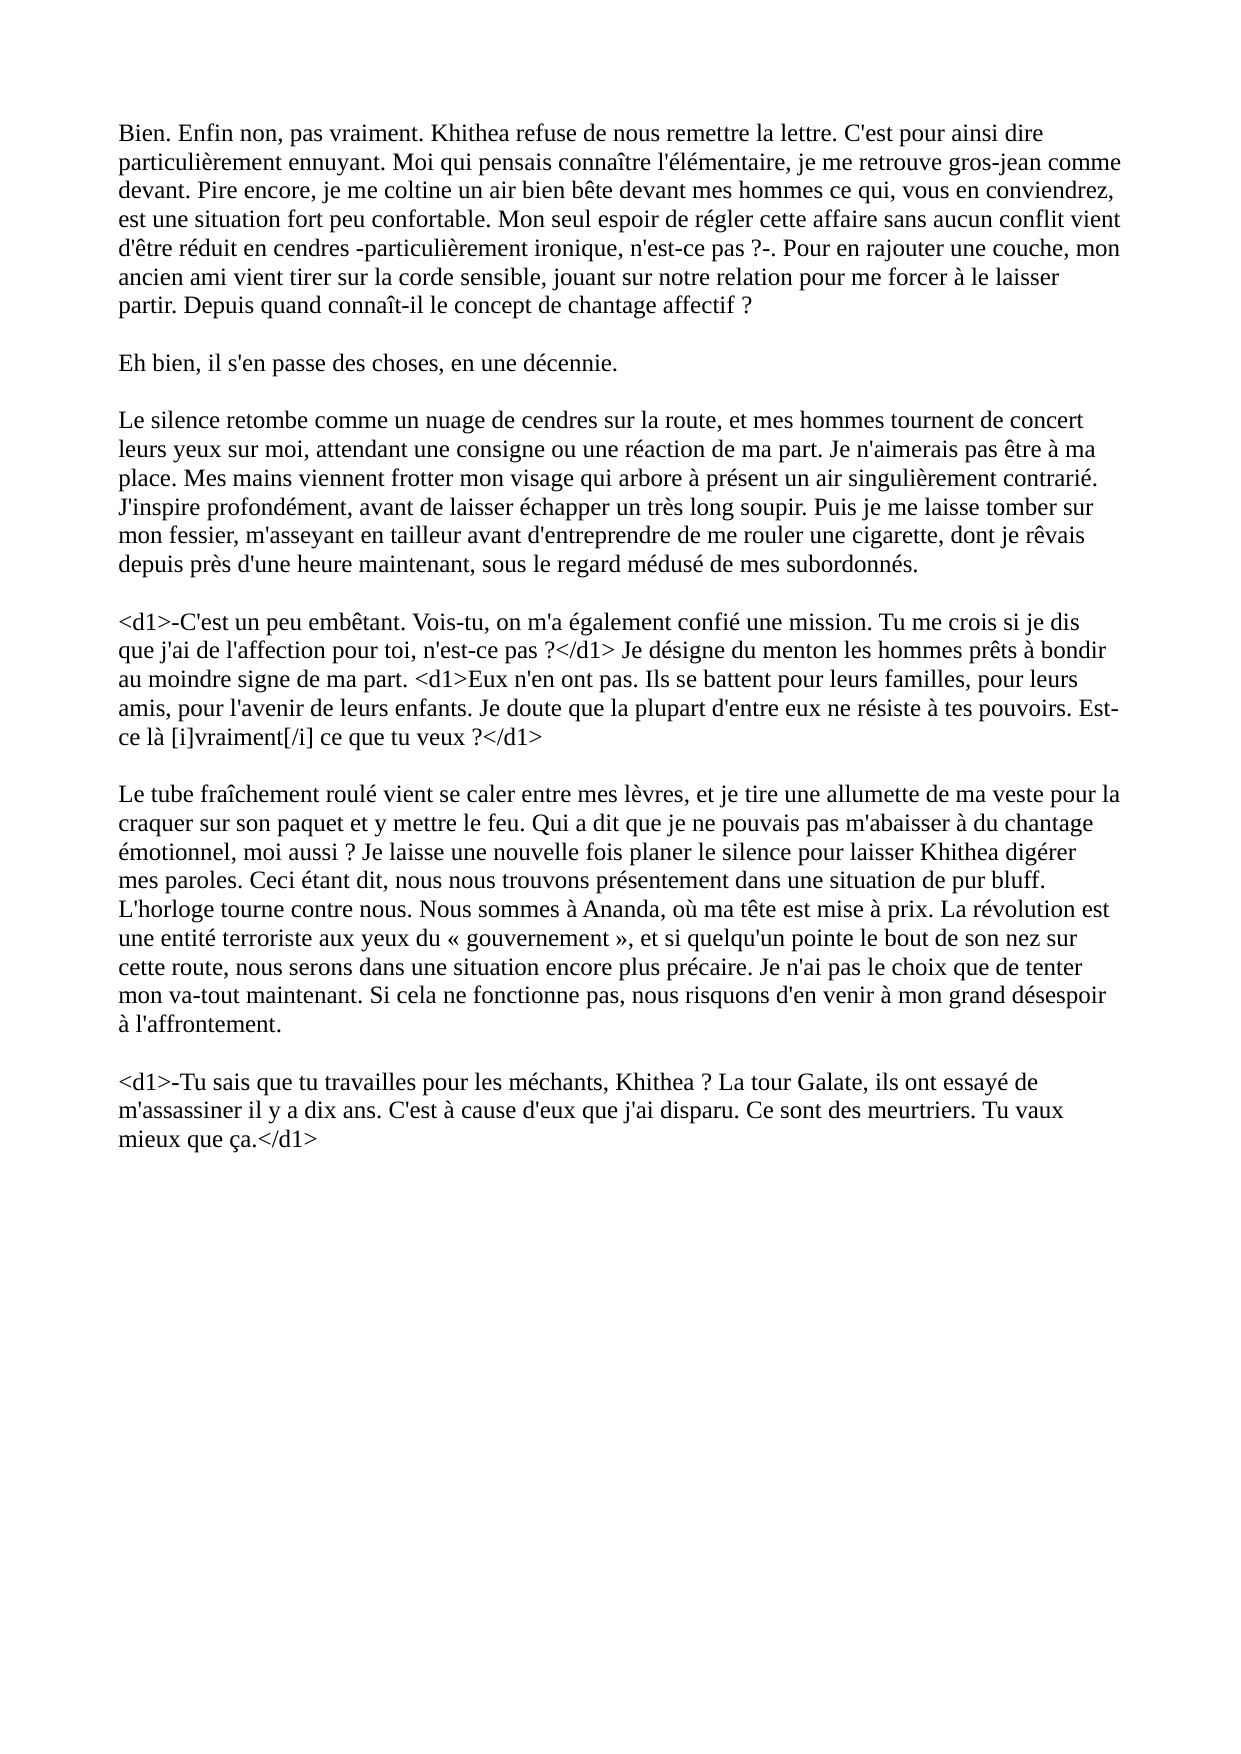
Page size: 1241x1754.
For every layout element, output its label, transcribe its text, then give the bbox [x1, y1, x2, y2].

text Bien. Enfin non, pas vraiment. Khithea refuse de nous remettre la lettre. C'est pour ainsi dire particulièrement ennuyant. Moi qui pensais connaître l'élémentaire, je me retrouve gros-jean comme devant. Pire encore, je me coltine un air bien bête devant mes hommes ce qui, vous en conviendrez, est une situation fort peu confortable. Mon seul espoir de régler cette affaire sans aucun conflit vient d'être réduit en cendres -particulièrement ironique, n'est-ce pas ?-. Pour en rajouter une couche, mon ancien ami vient tirer sur la corde sensible, jouant sur notre relation pour me forcer à le laisser partir. Depuis quand connaît-il le concept de chantage affectif ? [118, 118, 1122, 319]
text Eh bien, il s'en passe des choses, en une décennie. [118, 348, 1122, 377]
text Le tube fraîchement roulé vient se caler entre mes lèvres, et je tire une allumette de ma veste pour la craquer sur son paquet et y mettre le feu. Qui a dit que je ne pouvais pas m'abaisser à du chantage émotionnel, moi aussi ? Je laisse une nouvelle fois planer le silence pour laisser Khithea digérer mes paroles. Ceci étant dit, nous nous trouvons présentement dans une situation de pur bluff. L'horloge tourne contre nous. Nous sommes à Ananda, où ma tête est mise à prix. La révolution est une entité terroriste aux yeux du « gouvernement », et si quelqu'un pointe le bout de son nez sur cette route, nous serons dans une situation encore plus précaire. Je n'ai pas le choix que de tenter mon va-tout maintenant. Si cela ne fonctionne pas, nous risquons d'en venir à mon grand désespoir à l'affrontement. [118, 779, 1122, 1038]
text <d1>-C'est un peu embêtant. Vois-tu, on m'a également confié une mission. Tu me crois si je dis que j'ai de l'affection pour toi, n'est-ce pas ?</d1> Je désigne du menton les hommes prêts à bondir au moindre signe de ma part. <d1>Eux n'en ont pas. Ils se battent pour leurs familles, pour leurs amis, pour l'avenir de leurs enfants. Je doute que la plupart d'entre eux ne résiste à tes pouvoirs. Est-ce là [i]vraiment[/i] ce que tu veux ?</d1> [118, 607, 1122, 751]
text Le silence retombe comme un nuage de cendres sur la route, et mes hommes tournent de concert leurs yeux sur moi, attendant une consigne ou une réaction de ma part. Je n'aimerais pas être à ma place. Mes mains viennent frotter mon visage qui arbore à présent un air singulièrement contrarié. J'inspire profondément, avant de laisser échapper un très long soupir. Puis je me laisse tomber sur mon fessier, m'asseyant en tailleur avant d'entreprendre de me rouler une cigarette, dont je rêvais depuis près d'une heure maintenant, sous le regard médusé de mes subordonnés. [118, 406, 1122, 578]
text <d1>-Tu sais que tu travailles pour les méchants, Khithea ? La tour Galate, ils ont essayé de m'assassiner il y a dix ans. C'est à cause d'eux que j'ai disparu. Ce sont des meurtriers. Tu vaux mieux que ça.</d1> [118, 1067, 1122, 1153]
